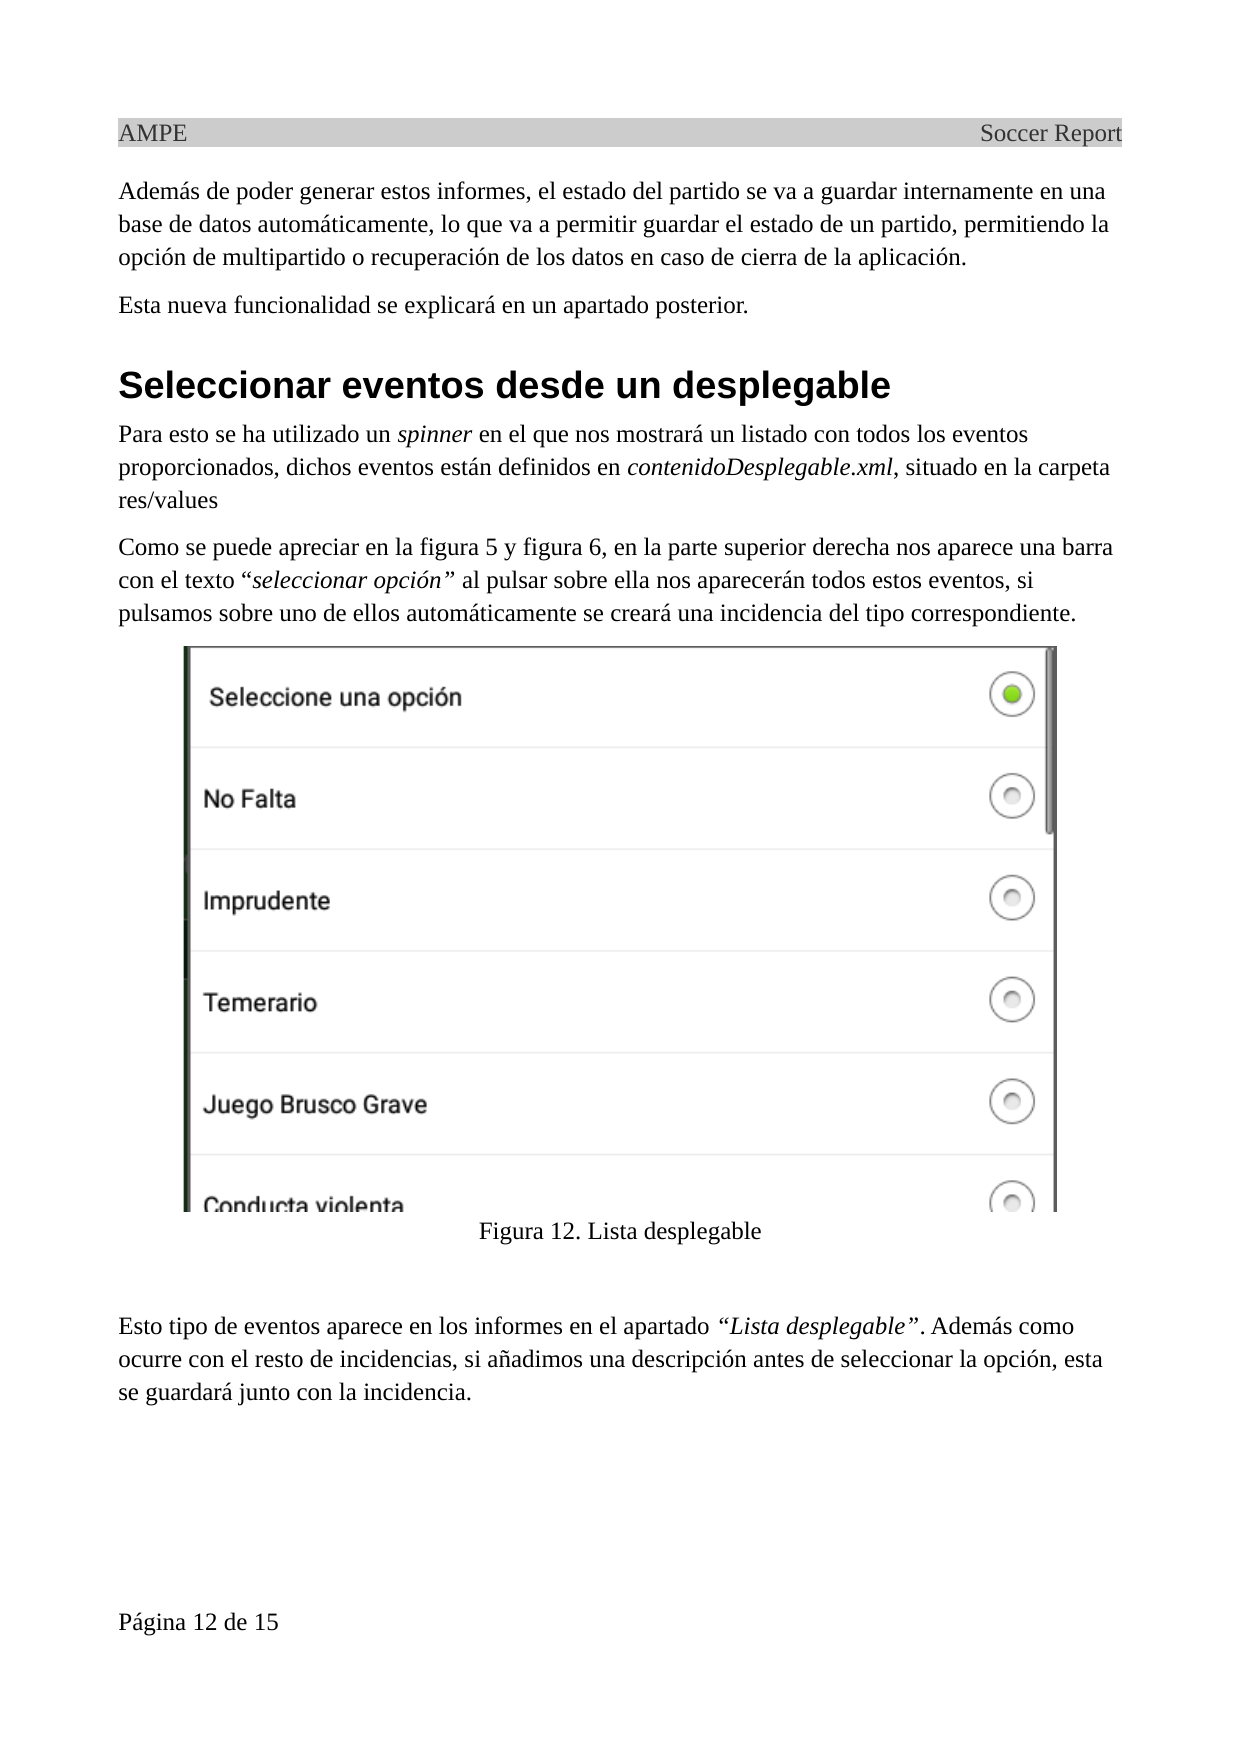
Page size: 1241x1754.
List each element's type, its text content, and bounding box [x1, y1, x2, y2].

subtitle Seleccionar eventos desde un desplegable [118, 363, 1122, 406]
text Figura 12. Lista desplegable [118, 646, 1122, 1245]
text Esto tipo de eventos aparece en los informes en el apartado “Lista desplegable”. Además como ocurre con el resto de incidencias, si añadimos una descripción antes de seleccionar la opción, esta se guardará junto con la incidencia. [118, 1311, 1122, 1406]
text Para esto se ha utilizado un spinner en el que nos mostrará un listado con todos los eventos proporcionados, dichos eventos están definidos en contenidoDesplegable.xml, situado en la carpeta res/values [118, 419, 1122, 513]
text Como se puede apreciar en la figura 5 y figura 6, en la parte superior derecha nos aparece una barra con el texto “seleccionar opción” al pulsar sobre ella nos aparecerán todos estos eventos, si pulsamos sobre uno de ellos automáticamente se creará una incidencia del tipo correspondiente. [118, 532, 1122, 627]
picture [183, 646, 1057, 1212]
text Además de poder generar estos informes, el estado del partido se va a guardar internamente en una base de datos automáticamente, lo que va a permitir guardar el estado de un partido, permitiendo la opción de multipartido o recuperación de los datos en caso de cierra de la aplicación. [118, 176, 1122, 271]
text Esta nueva funcionalidad se explicará en un apartado posterior. [118, 290, 1122, 319]
